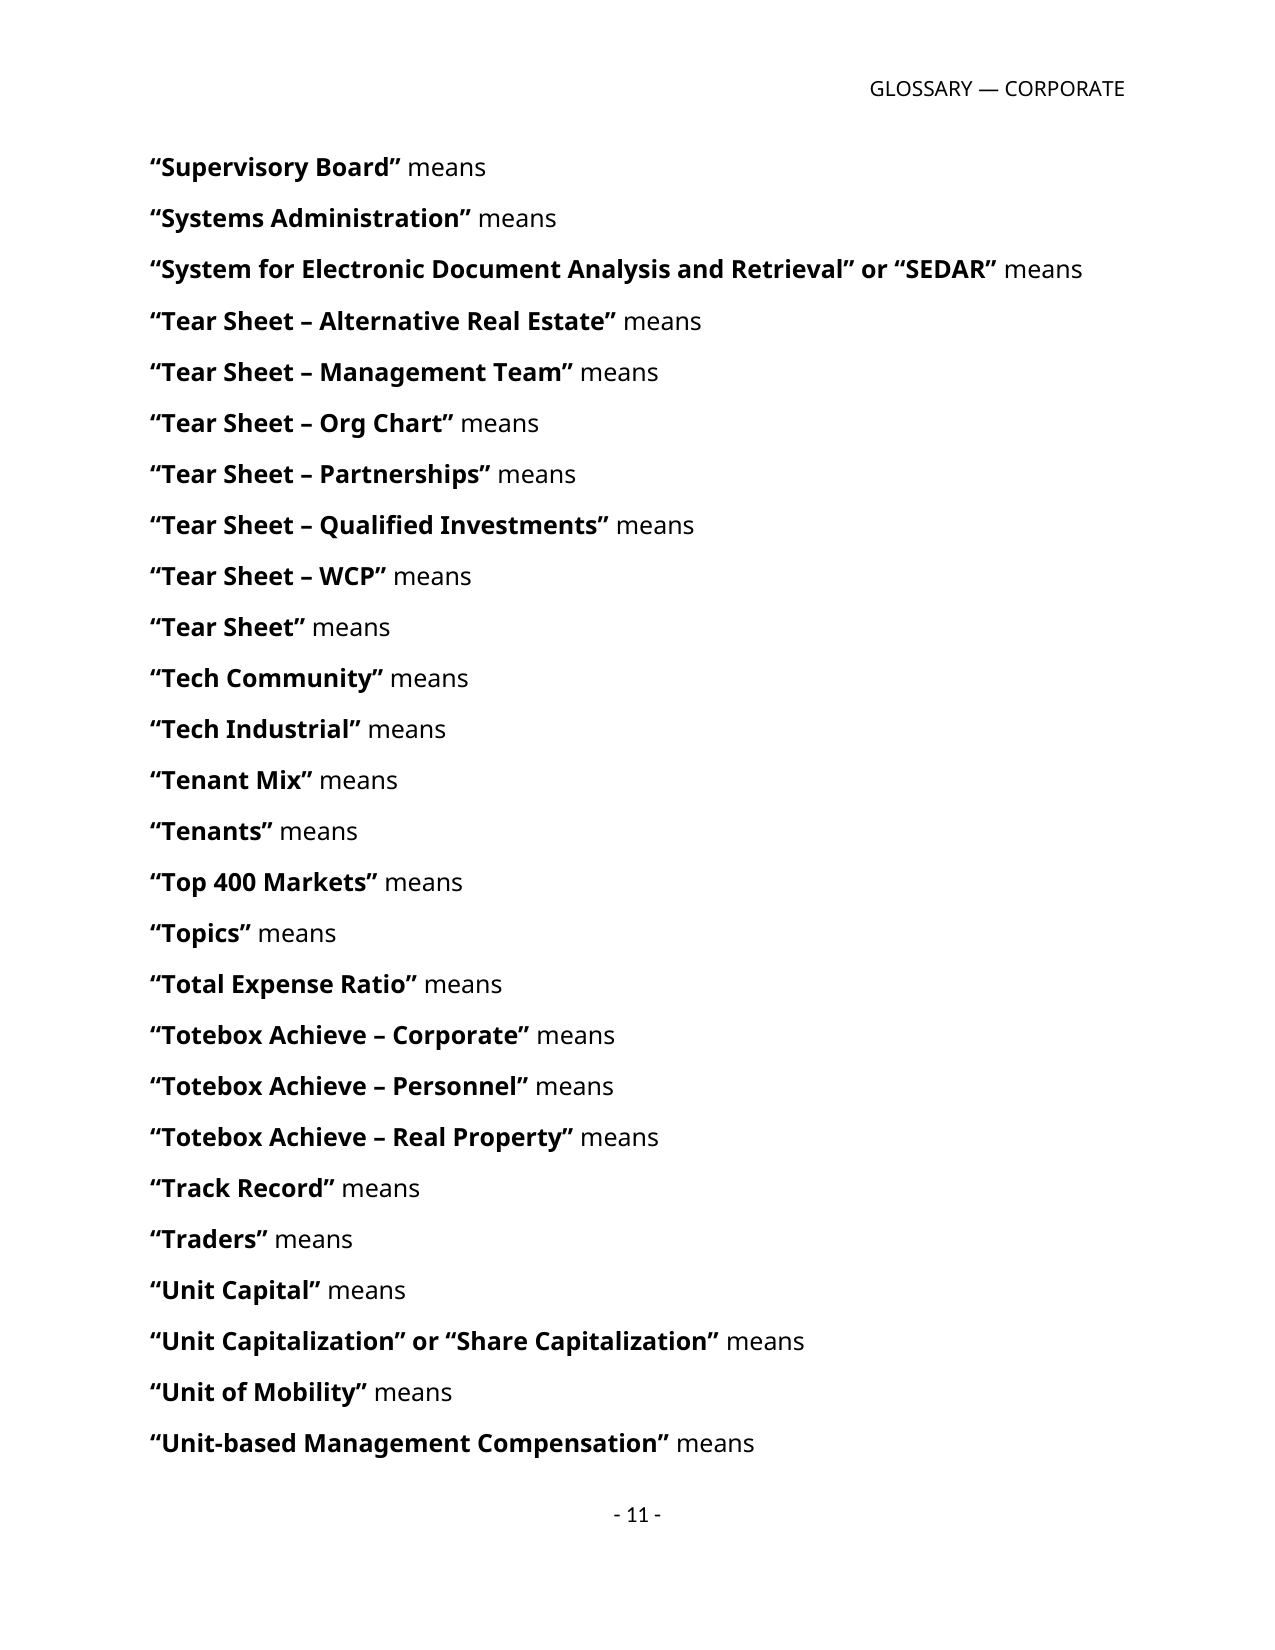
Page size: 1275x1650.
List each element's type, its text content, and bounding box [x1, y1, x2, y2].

text “Tenant Mix” means [150, 762, 1125, 797]
text “Track Record” means [150, 1171, 1125, 1205]
text “Tenants” means [150, 813, 1125, 848]
text “Tear Sheet – Partnerships” means [150, 456, 1125, 490]
text “Traders” means [150, 1222, 1125, 1256]
text “Totebox Achieve – Corporate” means [150, 1018, 1125, 1052]
text “Tear Sheet – Org Chart” means [150, 405, 1125, 439]
text “Supervisory Board” means [150, 150, 1125, 184]
text “Tear Sheet” means [150, 609, 1125, 643]
text “Totebox Achieve – Personnel” means [150, 1069, 1125, 1103]
text “Tear Sheet – Alternative Real Estate” means [150, 303, 1125, 337]
text “Tech Community” means [150, 660, 1125, 694]
text “Systems Administration” means [150, 201, 1125, 235]
text “Total Expense Ratio” means [150, 967, 1125, 1001]
text “Unit Capital” means [150, 1273, 1125, 1307]
text “Tear Sheet – Management Team” means [150, 354, 1125, 388]
text “Unit of Mobility” means [150, 1375, 1125, 1409]
text “Topics” means [150, 916, 1125, 950]
text “Totebox Achieve – Real Property” means [150, 1120, 1125, 1154]
text “Tear Sheet – WCP” means [150, 558, 1125, 592]
text “Unit-based Management Compensation” means [150, 1426, 1125, 1460]
text “Top 400 Markets” means [150, 864, 1125, 899]
text “System for Electronic Document Analysis and Retrieval” or “SEDAR” means [150, 252, 1125, 286]
text “Tech Industrial” means [150, 711, 1125, 746]
text “Unit Capitalization” or “Share Capitalization” means [150, 1324, 1125, 1358]
text “Tear Sheet – Qualified Investments” means [150, 507, 1125, 541]
